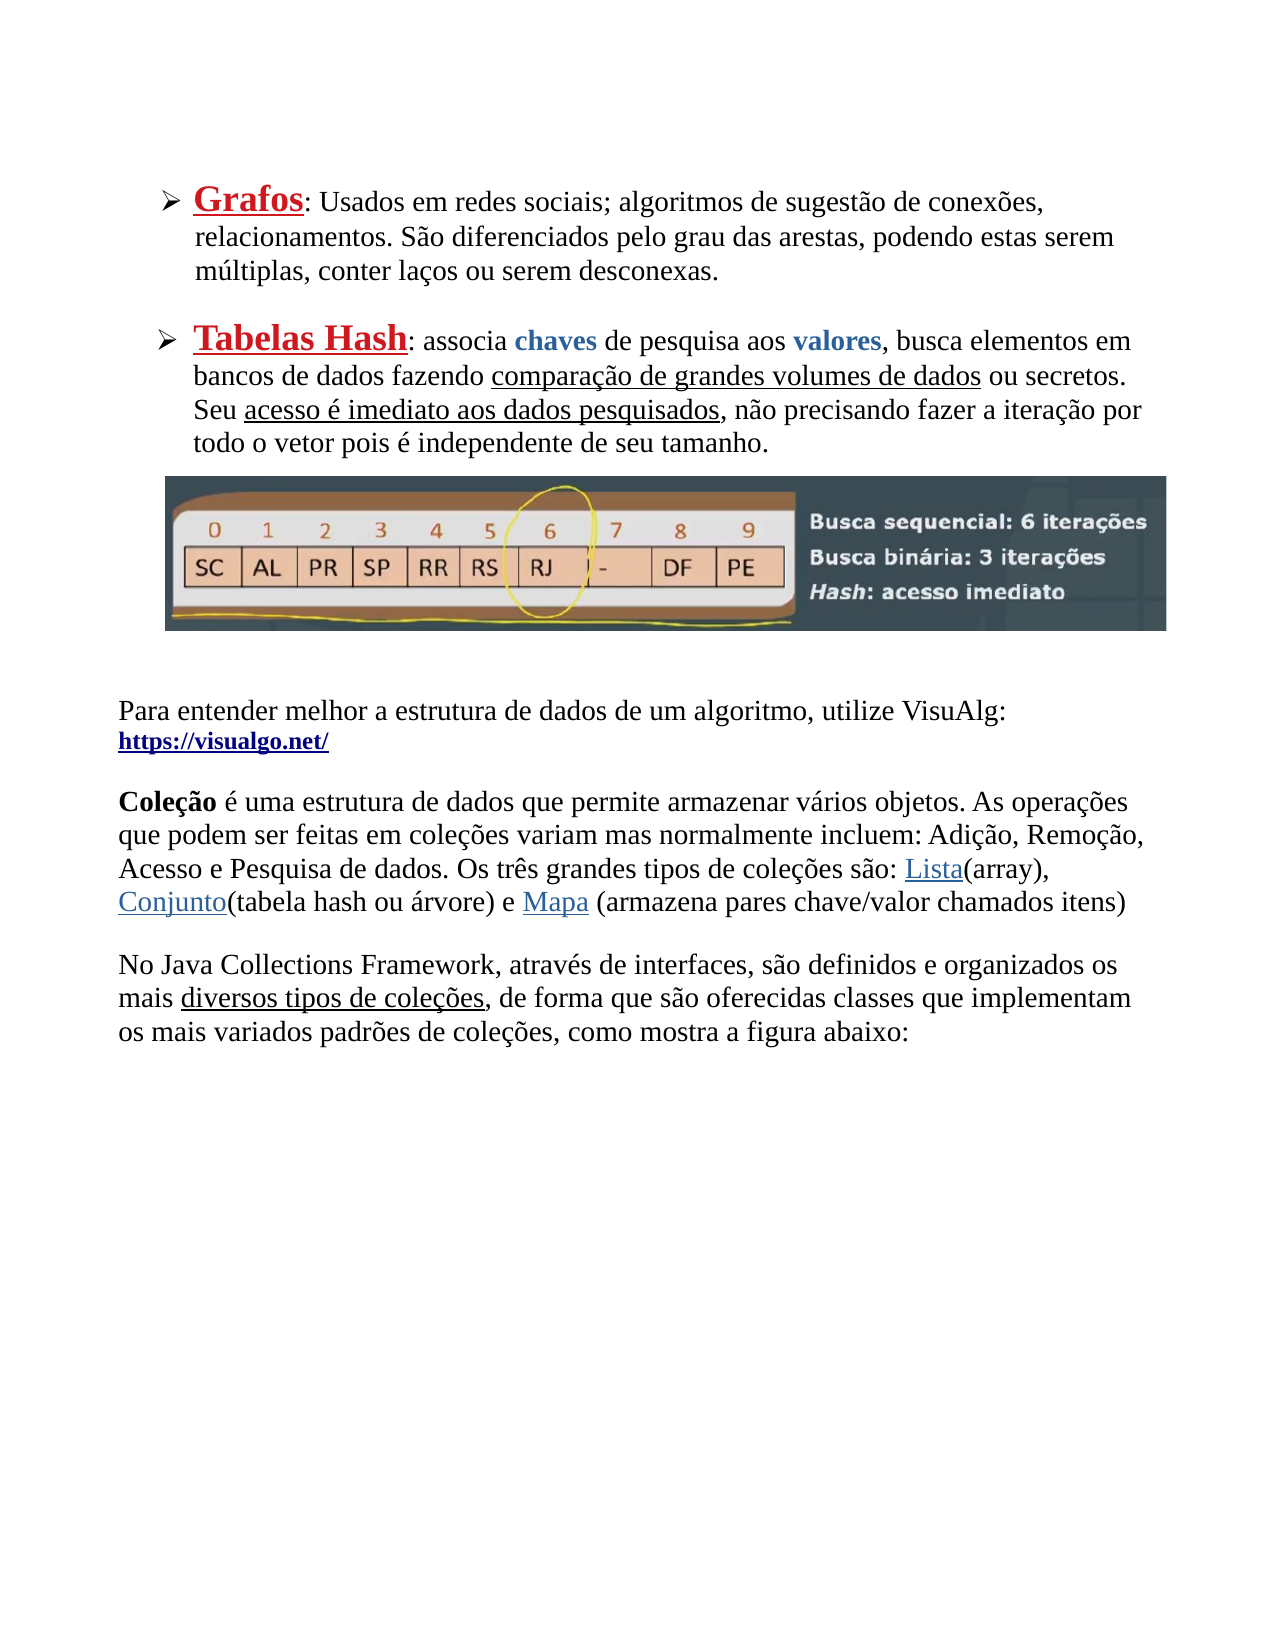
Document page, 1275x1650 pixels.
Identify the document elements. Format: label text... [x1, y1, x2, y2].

text Para entender melhor a estrutura de dados de um algoritmo, utilize VisuAlg: https://visualgo.net/ [118, 693, 1157, 784]
list Grafos: Usados em redes sociais; algoritmos de sugestão de conexões, relacionamentos. São diferenciados pelo grau das arestas, podendo estas serem múltiplas, conter laços ou serem desconexas. [159, 176, 1186, 315]
picture [165, 476, 1167, 631]
list Tabelas Hash: associa chaves de pesquisa aos valores, busca elementos em bancos de dados fazendo comparação de grandes volumes de dados ou secretos. Seu acesso é imediato aos dados pesquisados, não precisando fazer a iteração por todo o vetor pois é independente de seu tamanho. [156, 315, 1157, 693]
text No Java Collections Framework, através de interfaces, são definidos e organizados os mais diversos tipos de coleções, de forma que são oferecidas classes que implementam os mais variados padrões de coleções, como mostra a figura abaixo: [118, 947, 1157, 1047]
text Coleção é uma estrutura de dados que permite armazenar vários objetos. As operações que podem ser feitas em coleções variam mas normalmente incluem: Adição, Remoção, Acesso e Pesquisa de dados. Os três grandes tipos de coleções são: Lista(array), Conjunto(tabela hash ou árvore) e Mapa (armazena pares chave/valor chamados itens) [118, 784, 1157, 918]
